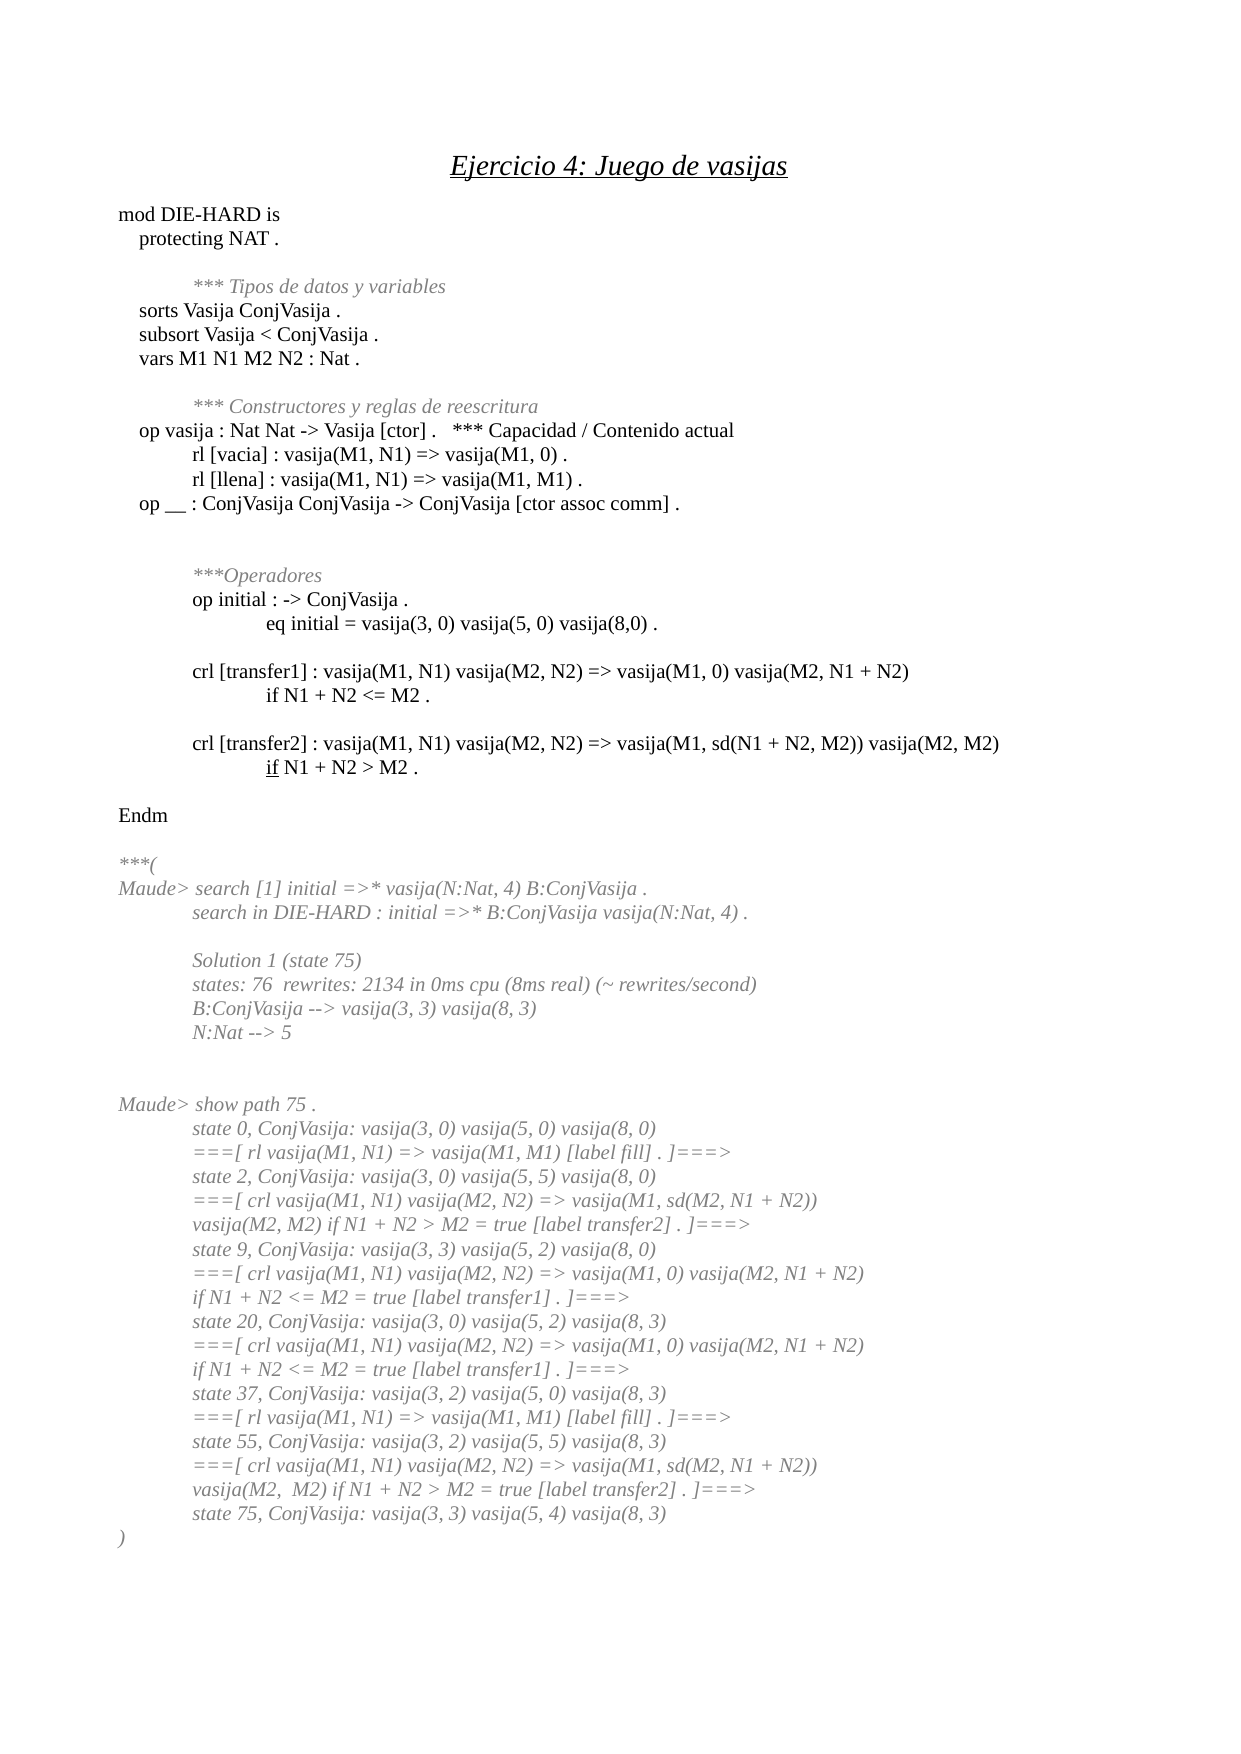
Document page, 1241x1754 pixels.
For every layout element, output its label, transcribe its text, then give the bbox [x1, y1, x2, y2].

text if N1 + N2 > M2 . [118, 755, 1122, 779]
text Maude> show path 75 . [118, 1092, 1122, 1116]
text search in DIE-HARD : initial =>* B:ConjVasija vasija(N:Nat, 4) . [118, 899, 1122, 924]
text vars M1 N1 M2 N2 : Nat . [118, 346, 1122, 370]
text mod DIE-HARD is [118, 202, 1122, 226]
text Maude> search [1] initial =>* vasija(N:Nat, 4) B:ConjVasija . [118, 876, 1122, 899]
text op vasija : Nat Nat -> Vasija [ctor] . *** Capacidad / Contenido actual [118, 418, 1122, 442]
text state 9, ConjVasija: vasija(3, 3) vasija(5, 2) vasija(8, 0) [118, 1236, 1122, 1261]
text ===[ rl vasija(M1, N1) => vasija(M1, M1) [label fill] . ]===> [118, 1140, 1122, 1164]
text ===[ rl vasija(M1, N1) => vasija(M1, M1) [label fill] . ]===> [118, 1405, 1122, 1429]
text rl [vacia] : vasija(M1, N1) => vasija(M1, 0) . [118, 442, 1122, 466]
text ===[ crl vasija(M1, N1) vasija(M2, N2) => vasija(M1, sd(M2, N1 + N2)) [118, 1453, 1122, 1477]
text ===[ crl vasija(M1, N1) vasija(M2, N2) => vasija(M1, sd(M2, N1 + N2)) [118, 1188, 1122, 1212]
text eq initial = vasija(3, 0) vasija(5, 0) vasija(8,0) . [118, 611, 1122, 635]
text subsort Vasija < ConjVasija . [118, 322, 1122, 346]
text if N1 + N2 <= M2 = true [label transfer1] . ]===> [118, 1357, 1122, 1381]
text if N1 + N2 <= M2 . [118, 683, 1122, 707]
text vasija(M2, M2) if N1 + N2 > M2 = true [label transfer2] . ]===> [118, 1212, 1122, 1236]
text *** Tipos de datos y variables [118, 274, 1122, 298]
text if N1 + N2 <= M2 = true [label transfer1] . ]===> [118, 1284, 1122, 1309]
text Solution 1 (state 75) [118, 948, 1122, 972]
text Endm [118, 803, 1122, 827]
text ) [118, 1525, 1122, 1549]
text protecting NAT . [118, 226, 1122, 250]
text ===[ crl vasija(M1, N1) vasija(M2, N2) => vasija(M1, 0) vasija(M2, N1 + N2) [118, 1333, 1122, 1357]
text B:ConjVasija --> vasija(3, 3) vasija(8, 3) [118, 996, 1122, 1020]
text *** Constructores y reglas de reescritura [118, 394, 1122, 418]
text rl [llena] : vasija(M1, N1) => vasija(M1, M1) . [118, 466, 1122, 491]
text crl [transfer1] : vasija(M1, N1) vasija(M2, N2) => vasija(M1, 0) vasija(M2, N1 + N2) [118, 659, 1122, 683]
text ===[ crl vasija(M1, N1) vasija(M2, N2) => vasija(M1, 0) vasija(M2, N1 + N2) [118, 1261, 1122, 1284]
text ***Operadores [118, 563, 1122, 587]
text state 20, ConjVasija: vasija(3, 0) vasija(5, 2) vasija(8, 3) [118, 1309, 1122, 1333]
text sorts Vasija ConjVasija . [118, 298, 1122, 322]
text vasija(M2, M2) if N1 + N2 > M2 = true [label transfer2] . ]===> [118, 1477, 1122, 1501]
text state 55, ConjVasija: vasija(3, 2) vasija(5, 5) vasija(8, 3) [118, 1429, 1122, 1453]
text N:Nat --> 5 [118, 1020, 1122, 1044]
text states: 76 rewrites: 2134 in 0ms cpu (8ms real) (~ rewrites/second) [118, 972, 1122, 996]
text state 0, ConjVasija: vasija(3, 0) vasija(5, 0) vasija(8, 0) [118, 1116, 1122, 1140]
text ***( [118, 851, 1122, 876]
text state 2, ConjVasija: vasija(3, 0) vasija(5, 5) vasija(8, 0) [118, 1164, 1122, 1188]
text op __ : ConjVasija ConjVasija -> ConjVasija [ctor assoc comm] . [118, 491, 1122, 514]
text crl [transfer2] : vasija(M1, N1) vasija(M2, N2) => vasija(M1, sd(N1 + N2, M2)) vasija(M2, M2) [118, 731, 1122, 755]
text Ejercicio 4: Juego de vasijas [118, 148, 1122, 181]
text state 37, ConjVasija: vasija(3, 2) vasija(5, 0) vasija(8, 3) [118, 1381, 1122, 1405]
text op initial : -> ConjVasija . [118, 587, 1122, 611]
text state 75, ConjVasija: vasija(3, 3) vasija(5, 4) vasija(8, 3) [118, 1501, 1122, 1525]
